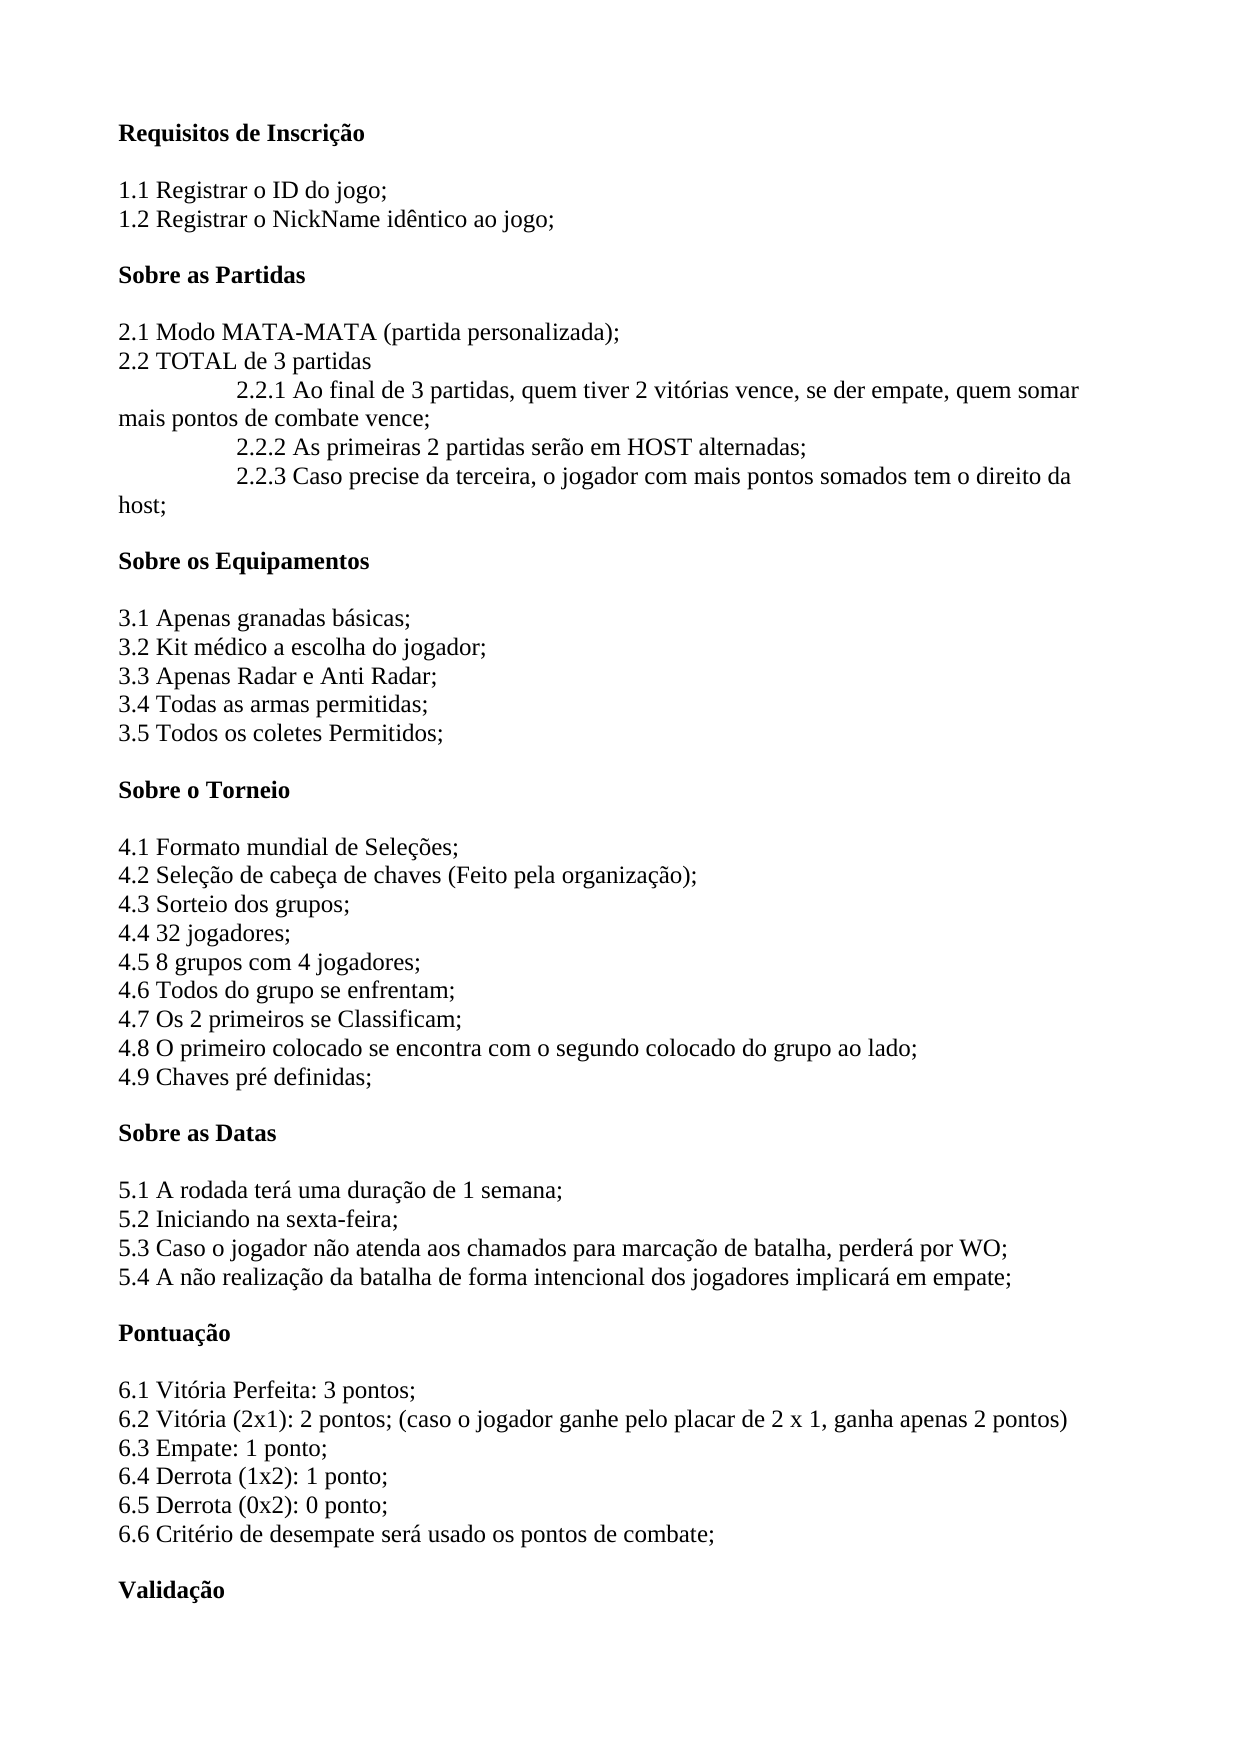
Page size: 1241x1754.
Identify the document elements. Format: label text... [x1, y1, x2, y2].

text 4.9 Chaves pré definidas; [118, 1062, 1122, 1091]
text Sobre o Torneio [118, 775, 1122, 804]
text 4.5 8 grupos com 4 jogadores; [118, 947, 1122, 976]
text Pontuação [118, 1318, 1122, 1347]
text 3.3 Apenas Radar e Anti Radar; [118, 661, 1122, 689]
text 6.6 Critério de desempate será usado os pontos de combate; [118, 1519, 1122, 1548]
text 4.8 O primeiro colocado se encontra com o segundo colocado do grupo ao lado; [118, 1033, 1122, 1062]
text 6.5 Derrota (0x2): 0 ponto; [118, 1490, 1122, 1519]
text 2.2.1 Ao final de 3 partidas, quem tiver 2 vitórias vence, se der empate, quem somar mais pontos de combate vence; [118, 375, 1122, 432]
text 6.3 Empate: 1 ponto; [118, 1433, 1122, 1461]
text 3.4 Todas as armas permitidas; [118, 689, 1122, 718]
text Sobre as Partidas [118, 260, 1122, 289]
text 4.1 Formato mundial de Seleções; [118, 832, 1122, 861]
text Sobre os Equipamentos [118, 546, 1122, 575]
text 5.4 A não realização da batalha de forma intencional dos jogadores implicará em empate; [118, 1262, 1122, 1290]
text 5.2 Iniciando na sexta-feira; [118, 1204, 1122, 1233]
text Validação [118, 1576, 1122, 1604]
text 4.6 Todos do grupo se enfrentam; [118, 976, 1122, 1004]
text 3.1 Apenas granadas básicas; [118, 603, 1122, 632]
text 1.1 Registrar o ID do jogo; [118, 175, 1122, 204]
text 4.2 Seleção de cabeça de chaves (Feito pela organização); [118, 861, 1122, 889]
text Sobre as Datas [118, 1118, 1122, 1147]
text 6.2 Vitória (2x1): 2 pontos; (caso o jogador ganhe pelo placar de 2 x 1, ganha apenas 2 pontos) [118, 1404, 1122, 1433]
text 2.2.3 Caso precise da terceira, o jogador com mais pontos somados tem o direito da host; [118, 461, 1122, 518]
text 5.3 Caso o jogador não atenda aos chamados para marcação de batalha, perderá por WO; [118, 1233, 1122, 1262]
text 4.7 Os 2 primeiros se Classificam; [118, 1004, 1122, 1033]
text 3.5 Todos os coletes Permitidos; [118, 718, 1122, 747]
text 3.2 Kit médico a escolha do jogador; [118, 632, 1122, 661]
text 5.1 A rodada terá uma duração de 1 semana; [118, 1175, 1122, 1204]
text 2.2 TOTAL de 3 partidas [118, 346, 1122, 375]
text 4.3 Sorteio dos grupos; [118, 889, 1122, 918]
text 6.4 Derrota (1x2): 1 ponto; [118, 1461, 1122, 1490]
text Requisitos de Inscrição [118, 118, 1122, 147]
text 2.1 Modo MATA-MATA (partida personalizada); [118, 317, 1122, 346]
text 6.1 Vitória Perfeita: 3 pontos; [118, 1375, 1122, 1404]
text 1.2 Registrar o NickName idêntico ao jogo; [118, 204, 1122, 232]
text 2.2.2 As primeiras 2 partidas serão em HOST alternadas; [118, 432, 1122, 461]
text 4.4 32 jogadores; [118, 918, 1122, 947]
